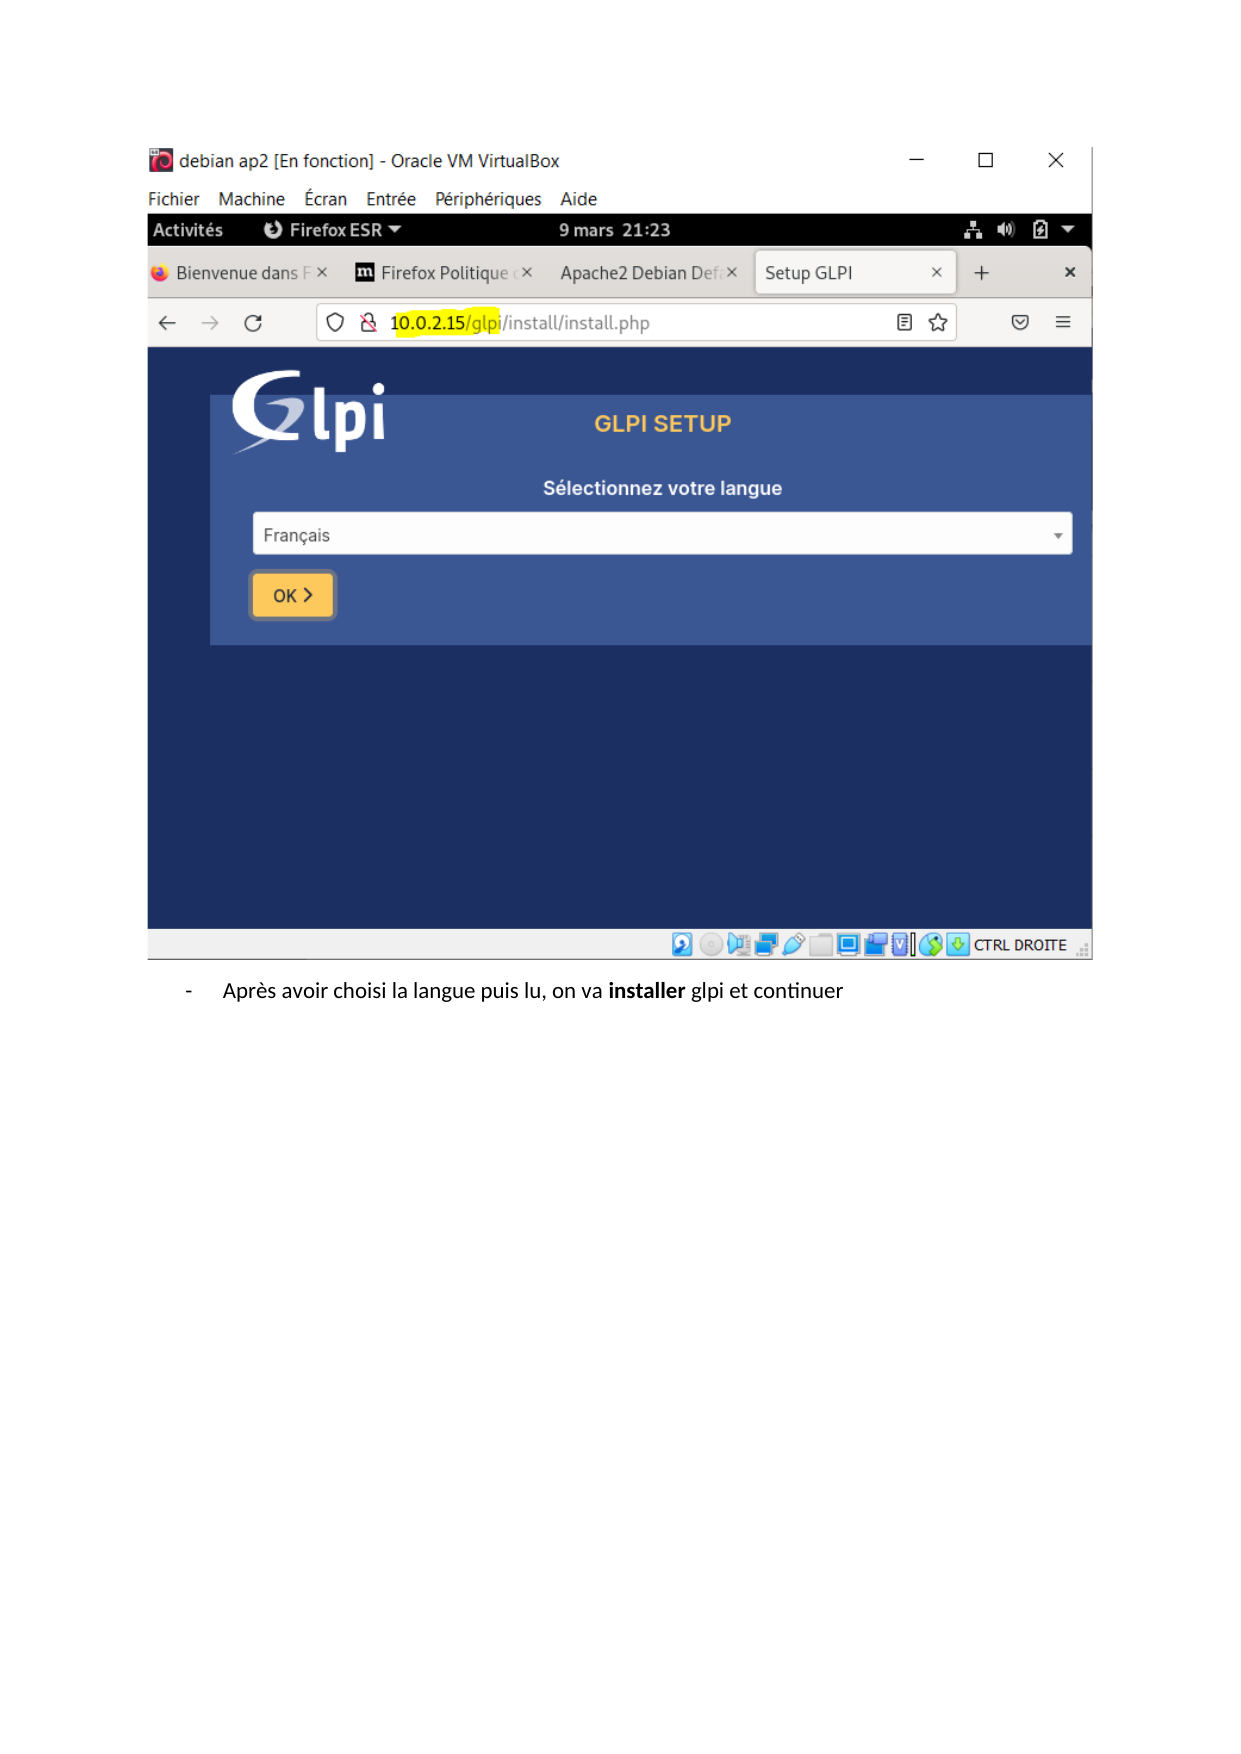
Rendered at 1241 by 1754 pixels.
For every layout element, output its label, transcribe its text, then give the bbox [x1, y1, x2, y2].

list Après avoir choisi la langue puis lu, on va installer glpi et continuer [185, 976, 1093, 1004]
